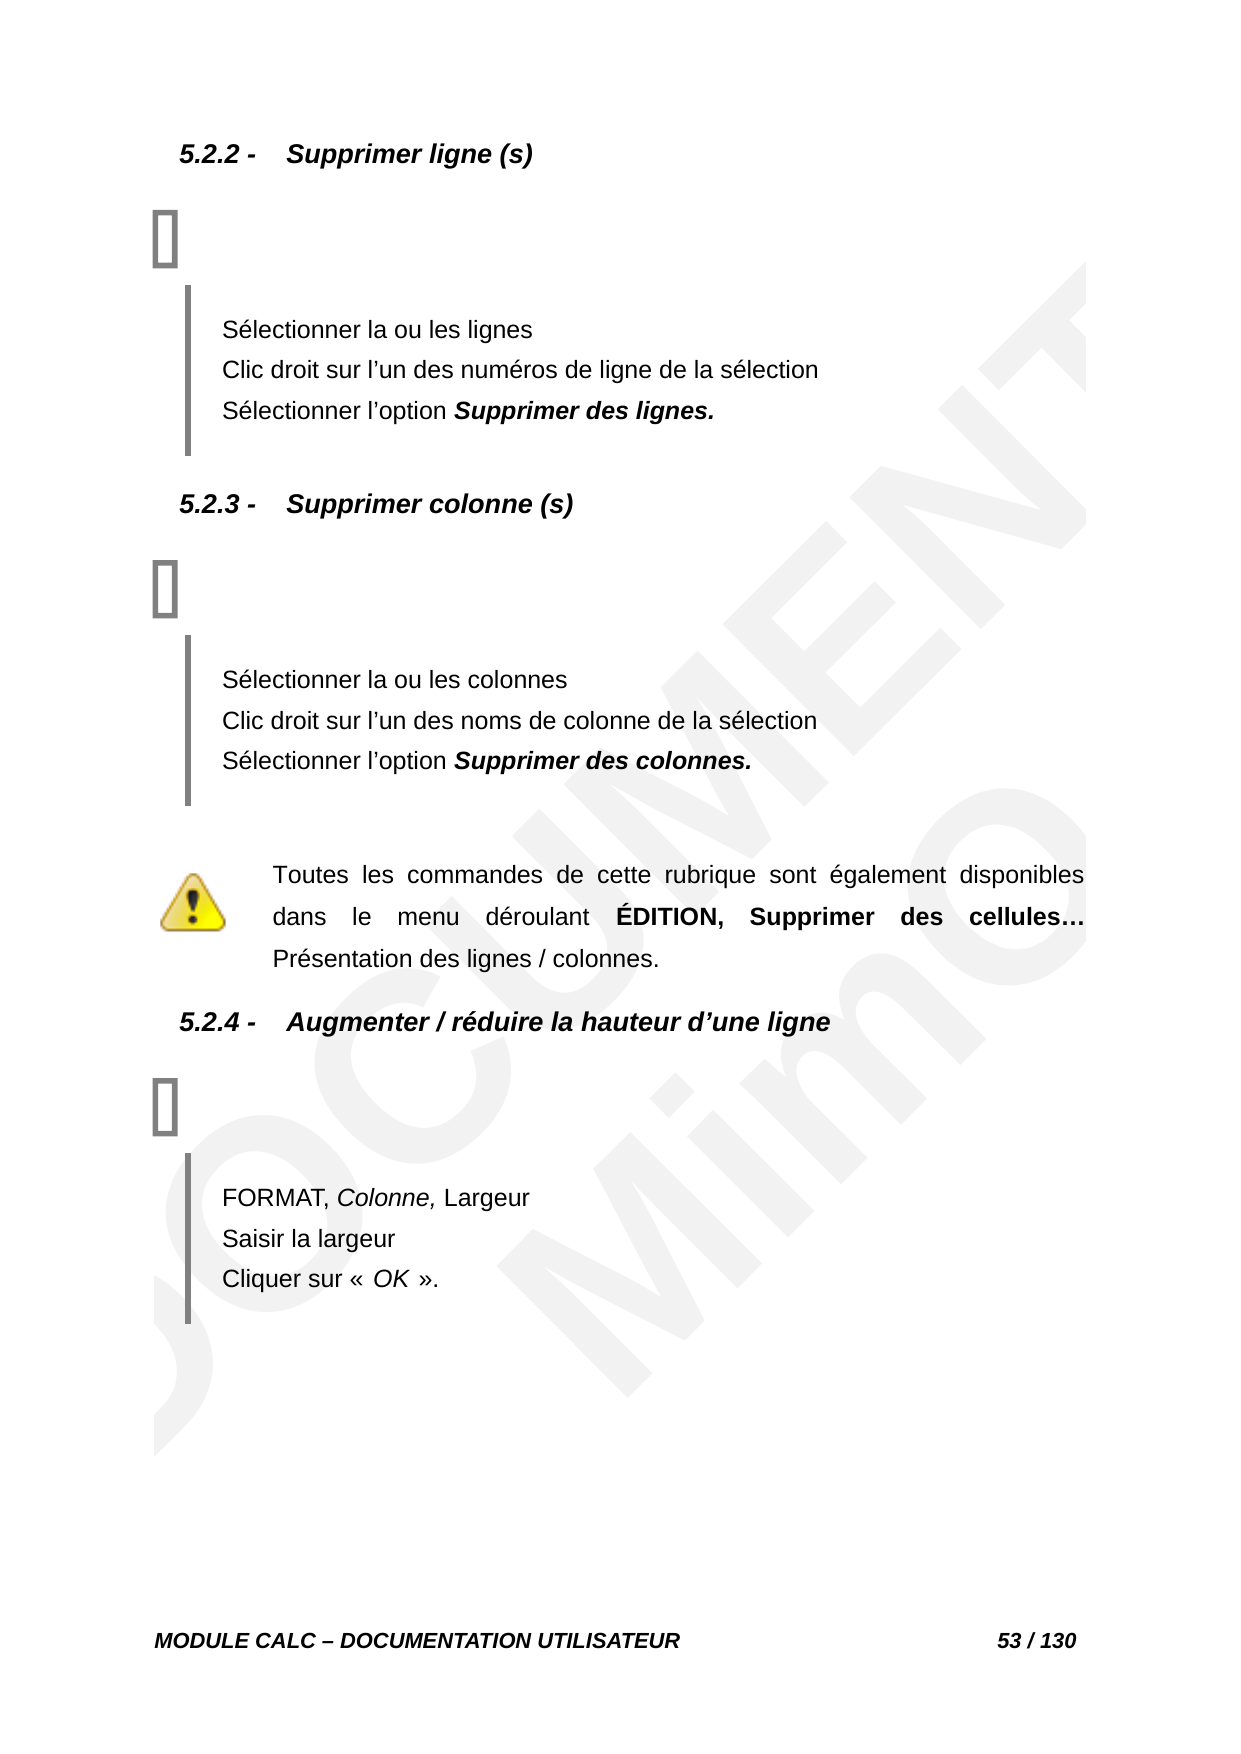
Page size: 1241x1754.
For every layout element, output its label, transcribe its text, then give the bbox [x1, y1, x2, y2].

text Sélectionner l’option Supprimer des colonnes. [191, 716, 1086, 806]
text 8 [151, 532, 1086, 635]
text FORMAT, Colonne, Largeur [191, 1153, 1086, 1193]
subtitle Augmenter / réduire la hauteur d’une ligne [179, 1007, 1086, 1037]
text Cliquer sur « OK ». [191, 1234, 1086, 1324]
text 8 [151, 1050, 1086, 1153]
subtitle Supprimer colonne (s) [179, 489, 1086, 519]
text Sélectionner la ou les colonnes [191, 635, 1086, 675]
text Clic droit sur l’un des noms de colonne de la sélection [191, 675, 1086, 716]
subtitle Supprimer ligne (s) [179, 139, 1086, 169]
text 8 [151, 182, 1086, 285]
text Sélectionner la ou les lignes [191, 285, 1086, 325]
text Toutes les commandes de cette rubrique sont également disponibles dans le menu déroulant ÉDITION, Supprimer des cellules…Présentation des lignes / colonnes. [272, 861, 1086, 972]
text Saisir la largeur [191, 1193, 1086, 1234]
text Sélectionner l’option Supprimer des lignes. [191, 366, 1086, 456]
text Clic droit sur l’un des numéros de ligne de la sélection [191, 325, 1086, 366]
picture [159, 870, 228, 938]
